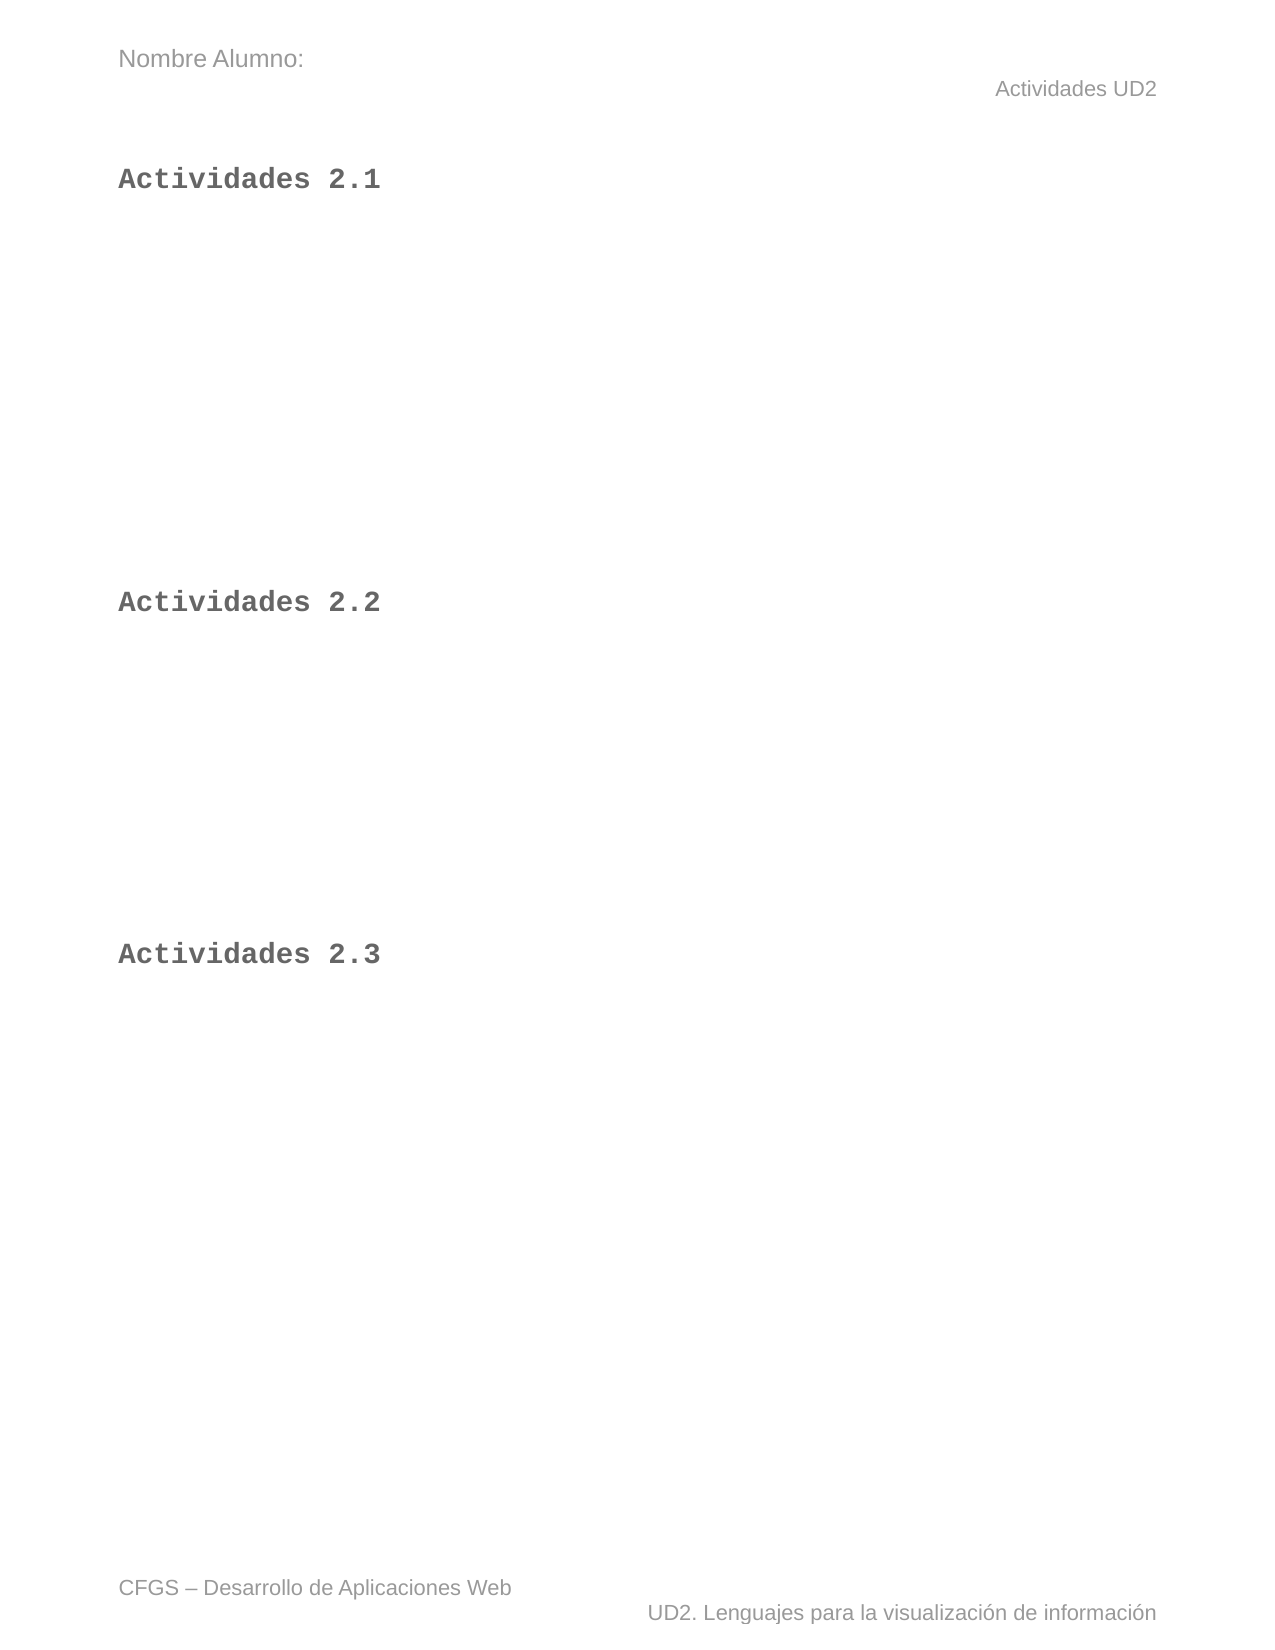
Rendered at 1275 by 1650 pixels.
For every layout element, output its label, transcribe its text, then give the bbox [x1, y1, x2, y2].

subtitle Actividades 2.1 [118, 164, 1157, 197]
subtitle Actividades 2.2 [118, 587, 1157, 620]
subtitle Actividades 2.3 [118, 940, 1157, 973]
